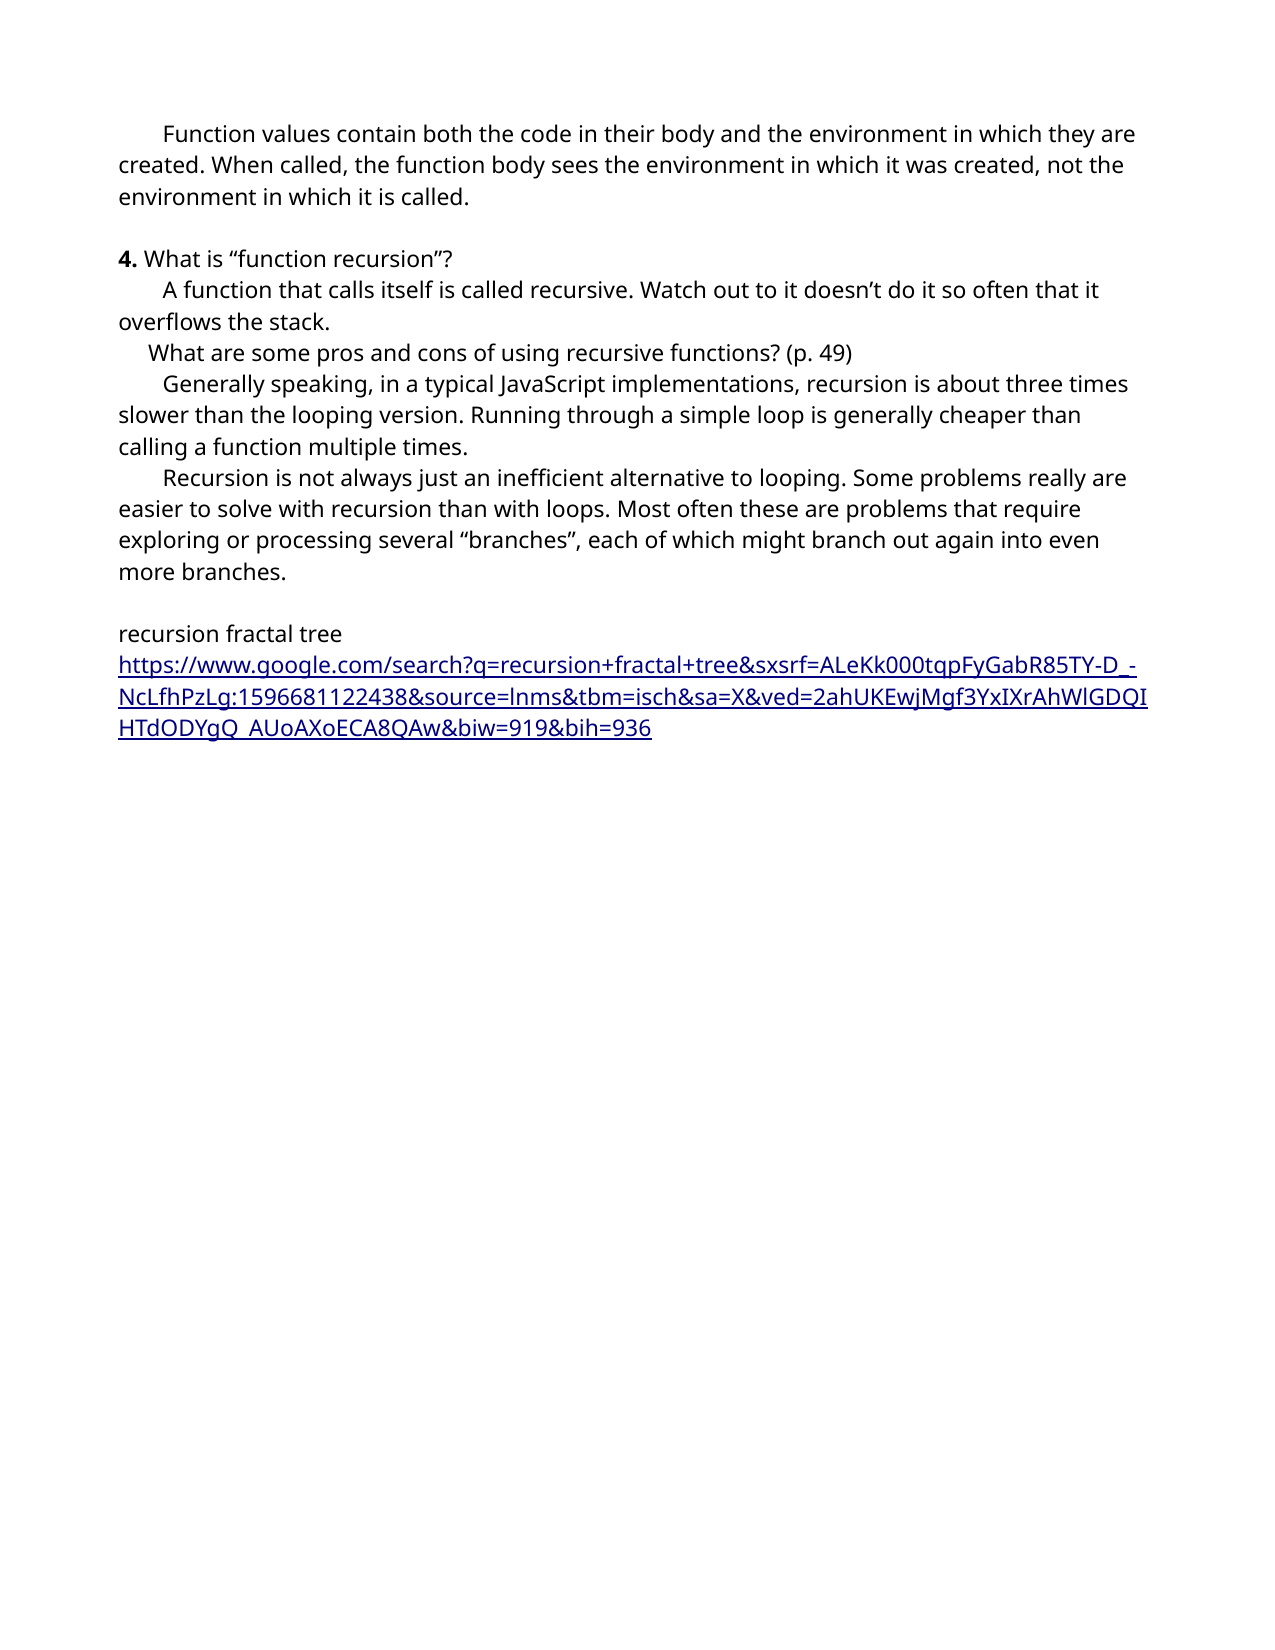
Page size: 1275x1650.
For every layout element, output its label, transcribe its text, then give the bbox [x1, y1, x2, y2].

text recursion fractal tree [118, 618, 1157, 649]
text Generally speaking, in a typical JavaScript implementations, recursion is about three times slower than the looping version. Running through a simple loop is generally cheaper than calling a function multiple times. [118, 368, 1157, 462]
text 4. What is “function recursion”? [118, 243, 1157, 274]
text A function that calls itself is called recursive. Watch out to it doesn’t do it so often that it overflows the stack. [118, 274, 1157, 337]
text Recursion is not always just an inefficient alternative to looping. Some problems really are easier to solve with recursion than with loops. Most often these are problems that require exploring or processing several “branches”, each of which might branch out again into even more branches. [118, 462, 1157, 587]
text Function values contain both the code in their body and the environment in which they are created. When called, the function body sees the environment in which it was created, not the environment in which it is called. [118, 118, 1157, 212]
text https://www.google.com/search?q=recursion+fractal+tree&sxsrf=ALeKk000tqpFyGabR85TY-D_-NcLfhPzLg:1596681122438&source=lnms&tbm=isch&sa=X&ved=2ahUKEwjMgf3YxIXrAhWlGDQIHTdODYgQ_AUoAXoECA8QAw&biw=919&bih=936 [118, 649, 1157, 743]
text What are some pros and cons of using recursive functions? (p. 49) [118, 337, 1157, 368]
